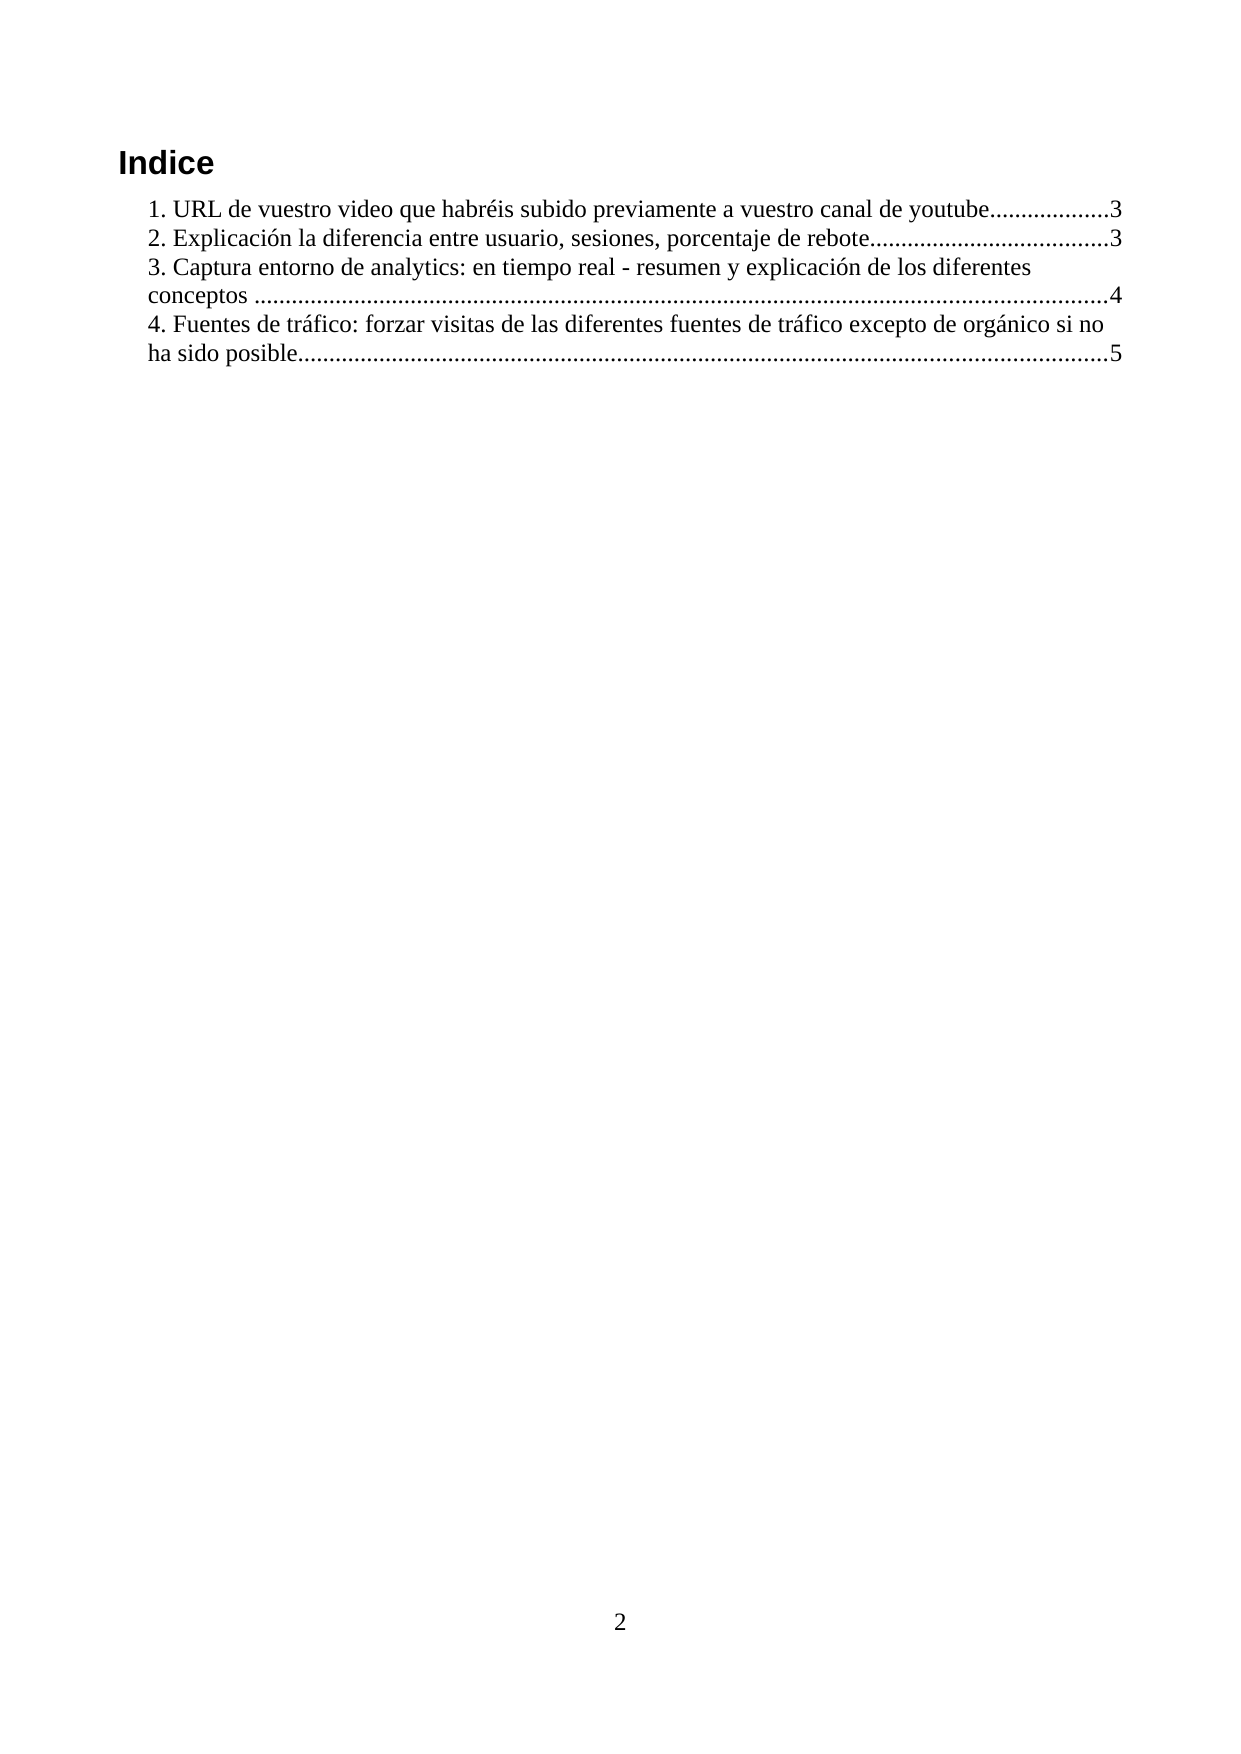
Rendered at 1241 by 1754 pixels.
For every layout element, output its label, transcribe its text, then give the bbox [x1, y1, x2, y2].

text 2. Explicación la diferencia entre usuario, sesiones, porcentaje de rebote. 3 [148, 223, 1122, 252]
text 3. Captura entorno de analytics: en tiempo real - resumen y explicación de los diferentes conceptos . 4 [148, 252, 1122, 309]
text 1. URL de vuestro video que habréis subido previamente a vuestro canal de youtube. 3 [148, 194, 1122, 223]
subtitle Indice [118, 143, 1122, 182]
text 4. Fuentes de tráfico: forzar visitas de las diferentes fuentes de tráfico excepto de orgánico si no ha sido posible 5 [148, 309, 1122, 367]
